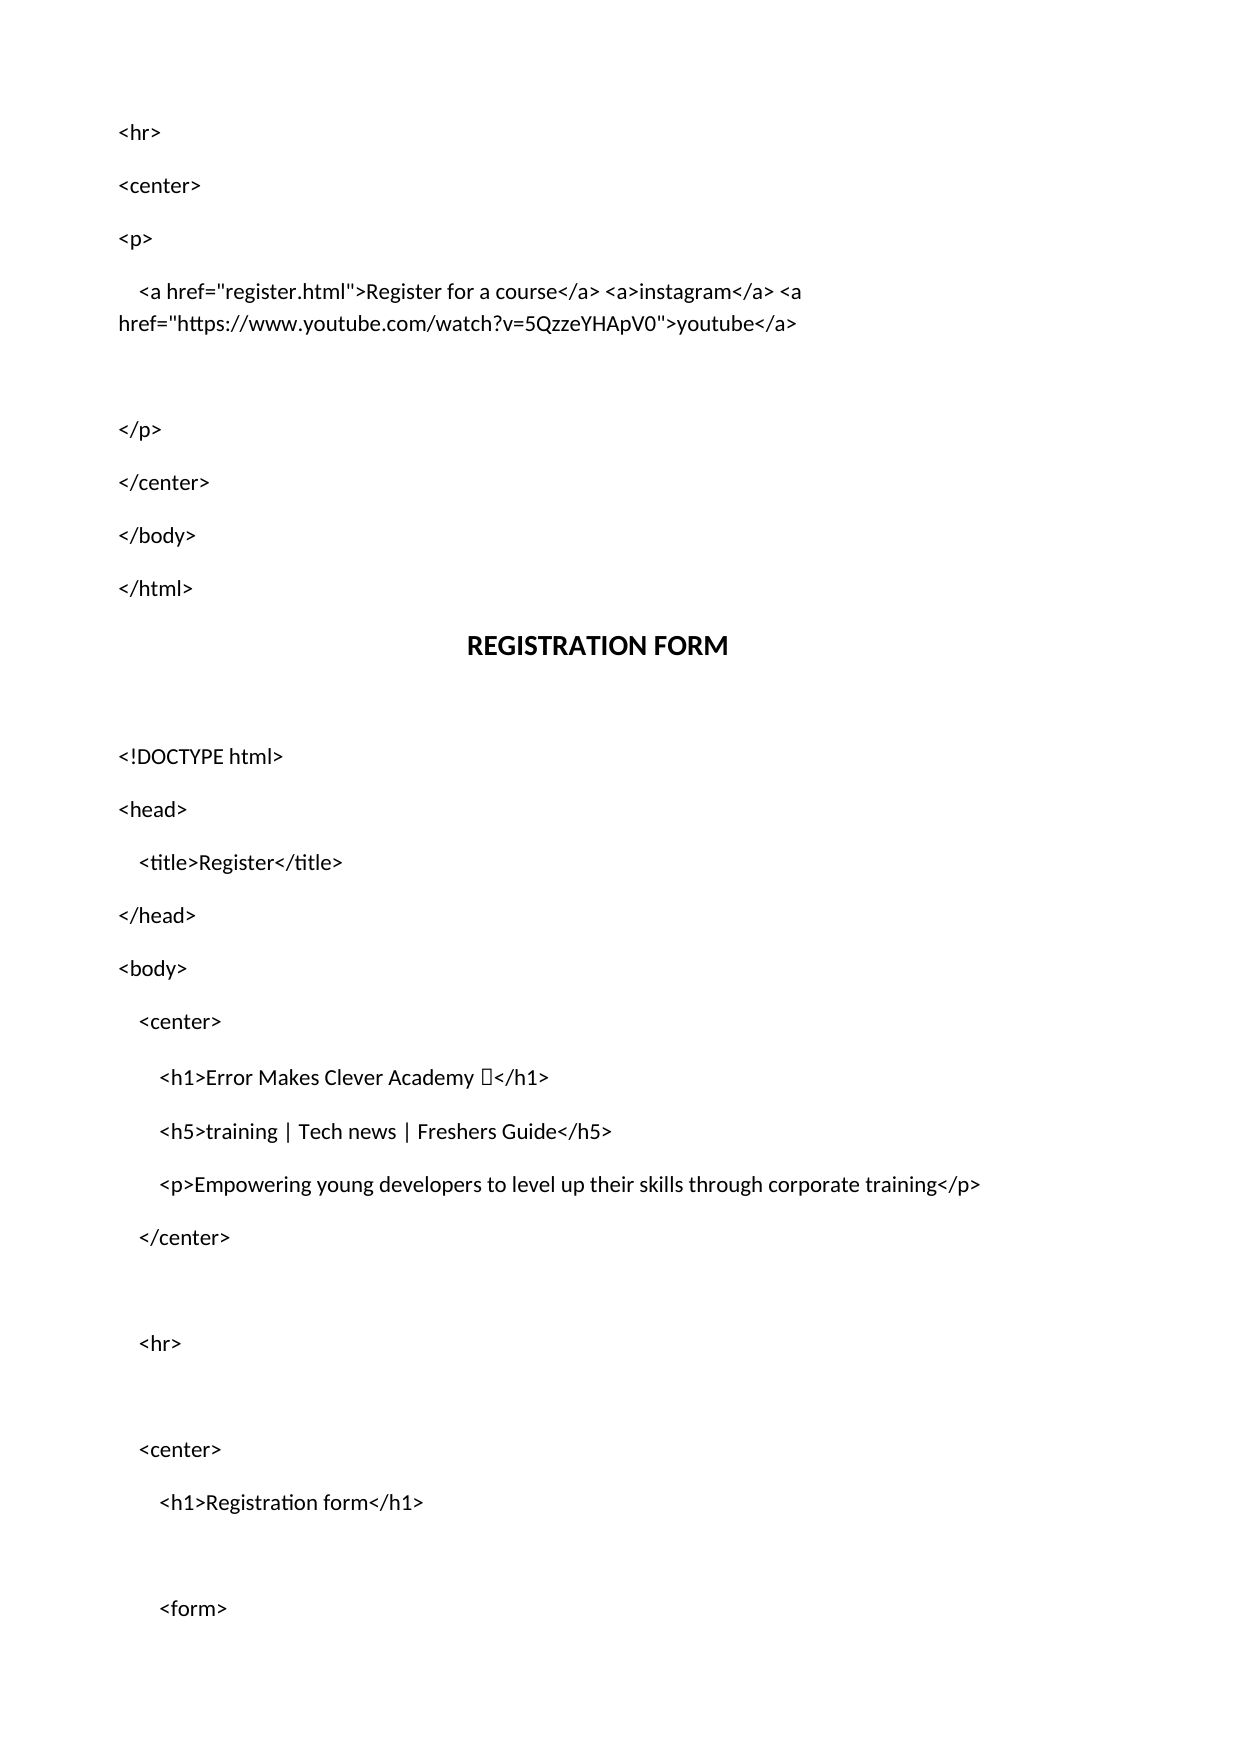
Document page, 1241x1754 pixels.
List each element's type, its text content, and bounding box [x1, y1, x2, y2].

text </body> [118, 521, 1122, 549]
text </head> [118, 901, 1122, 929]
text REGISTRATION FORM [118, 627, 1122, 663]
text <h1>Error Makes Clever Academy 🚀</h1> [118, 1060, 1122, 1092]
text </center> [118, 1223, 1122, 1251]
text </center> [118, 468, 1122, 496]
text <hr> [118, 1329, 1122, 1357]
text <center> [118, 171, 1122, 199]
text <center> [118, 1007, 1122, 1035]
text <title>Register</title> [118, 848, 1122, 876]
text <p> [118, 224, 1122, 252]
text <form> [118, 1594, 1122, 1622]
text <!DOCTYPE html> [118, 742, 1122, 770]
text </html> [118, 574, 1122, 602]
text <h5>training | Tech news | Freshers Guide</h5> [118, 1117, 1122, 1145]
text <hr> [118, 118, 1122, 146]
text <h1>Registration form</h1> [118, 1488, 1122, 1516]
text <center> [118, 1435, 1122, 1463]
text <p>Empowering young developers to level up their skills through corporate training</p> [118, 1170, 1122, 1198]
text </p> [118, 415, 1122, 443]
text <body> [118, 954, 1122, 982]
text <a href="register.html">Register for a course</a> <a>instagram</a> <a href="https://www.youtube.com/watch?v=5QzzeYHApV0">youtube</a> [118, 277, 1122, 337]
text <head> [118, 795, 1122, 823]
